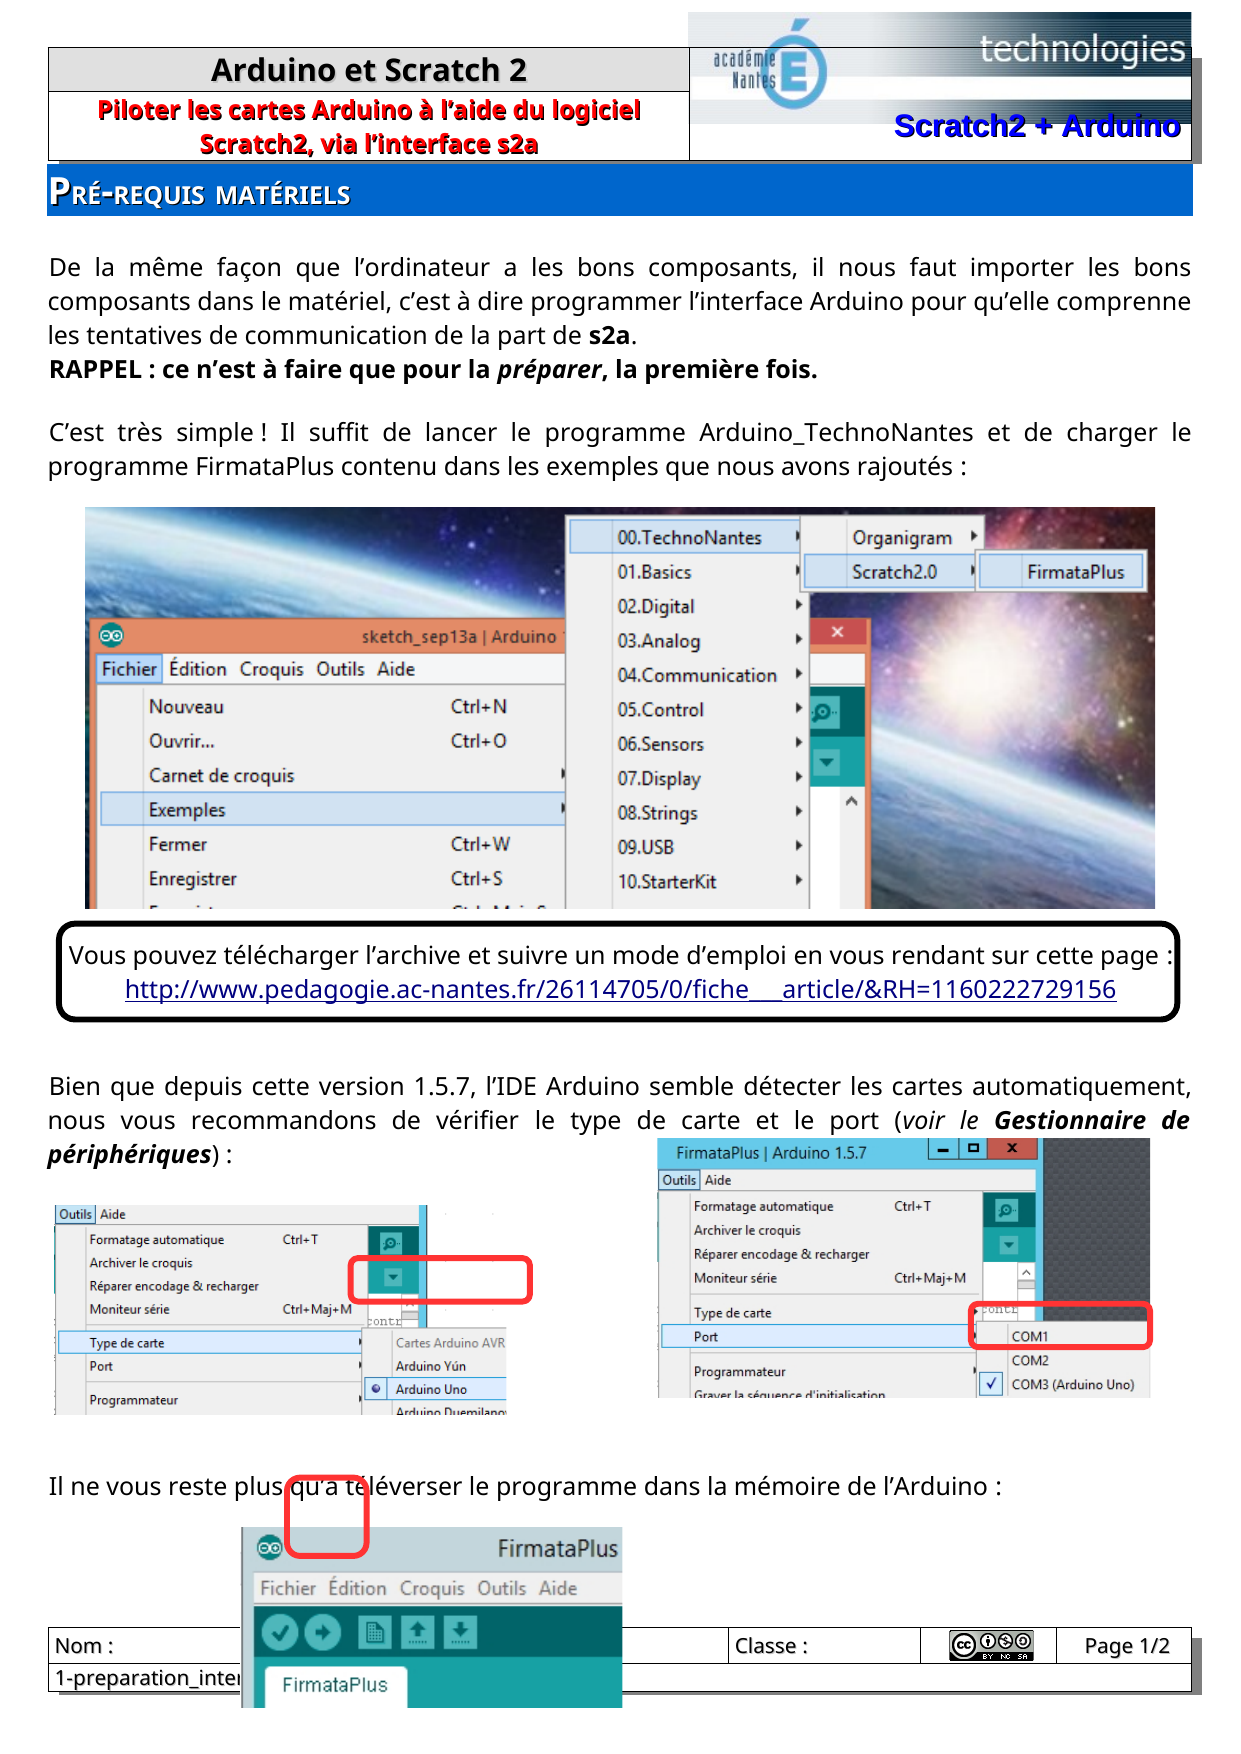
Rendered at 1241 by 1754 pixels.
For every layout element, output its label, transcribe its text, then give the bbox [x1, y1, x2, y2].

picture [54, 1205, 507, 1415]
text http://www.pedagogie.ac-nantes.fr/26114705/0/fiche___article/&RH=1160222729156 [62, 972, 1174, 1006]
picture [290, 1527, 363, 1552]
text RAPPEL : ce n’est à faire que pour la préparer, la première fois. [47, 352, 1193, 386]
picture [657, 1138, 1150, 1398]
text De la même façon que l’ordinateur a les bons composants, il nous faut importer les bons composants dans le matériel, c’est à dire programmer l’interface Arduino pour qu’elle comprenne les tentatives de communication de la part de s2a. [47, 249, 1193, 352]
picture [688, 12, 1192, 47]
text Il ne vous reste plus qu’à téléverser le programme dans la mémoire de l’Arduino : [47, 1469, 1193, 1503]
picture [690, 48, 1191, 124]
text C’est très simple ! Il suffit de lancer le programme Arduino_TechnoNantes et de charger le programme FirmataPlus contenu dans les exemples que nous avons rajoutés : [47, 414, 1193, 483]
picture [974, 1307, 1147, 1344]
picture [240, 1527, 623, 1708]
subtitle Pré-requis matériels [47, 164, 1193, 216]
text Bien que depuis cette version 1.5.7, l’IDE Arduino semble détecter les cartes automatiquement, nous vous recommandons de vérifier le type de carte et le port (voir le Gestionnaire de périphériques) : [47, 1069, 1193, 1171]
picture [354, 1262, 507, 1298]
text Vous pouvez télécharger l’archive et suivre un mode d’emploi en vous rendant sur cette page : [62, 938, 1174, 972]
picture [949, 1630, 1034, 1661]
picture [85, 507, 1156, 909]
